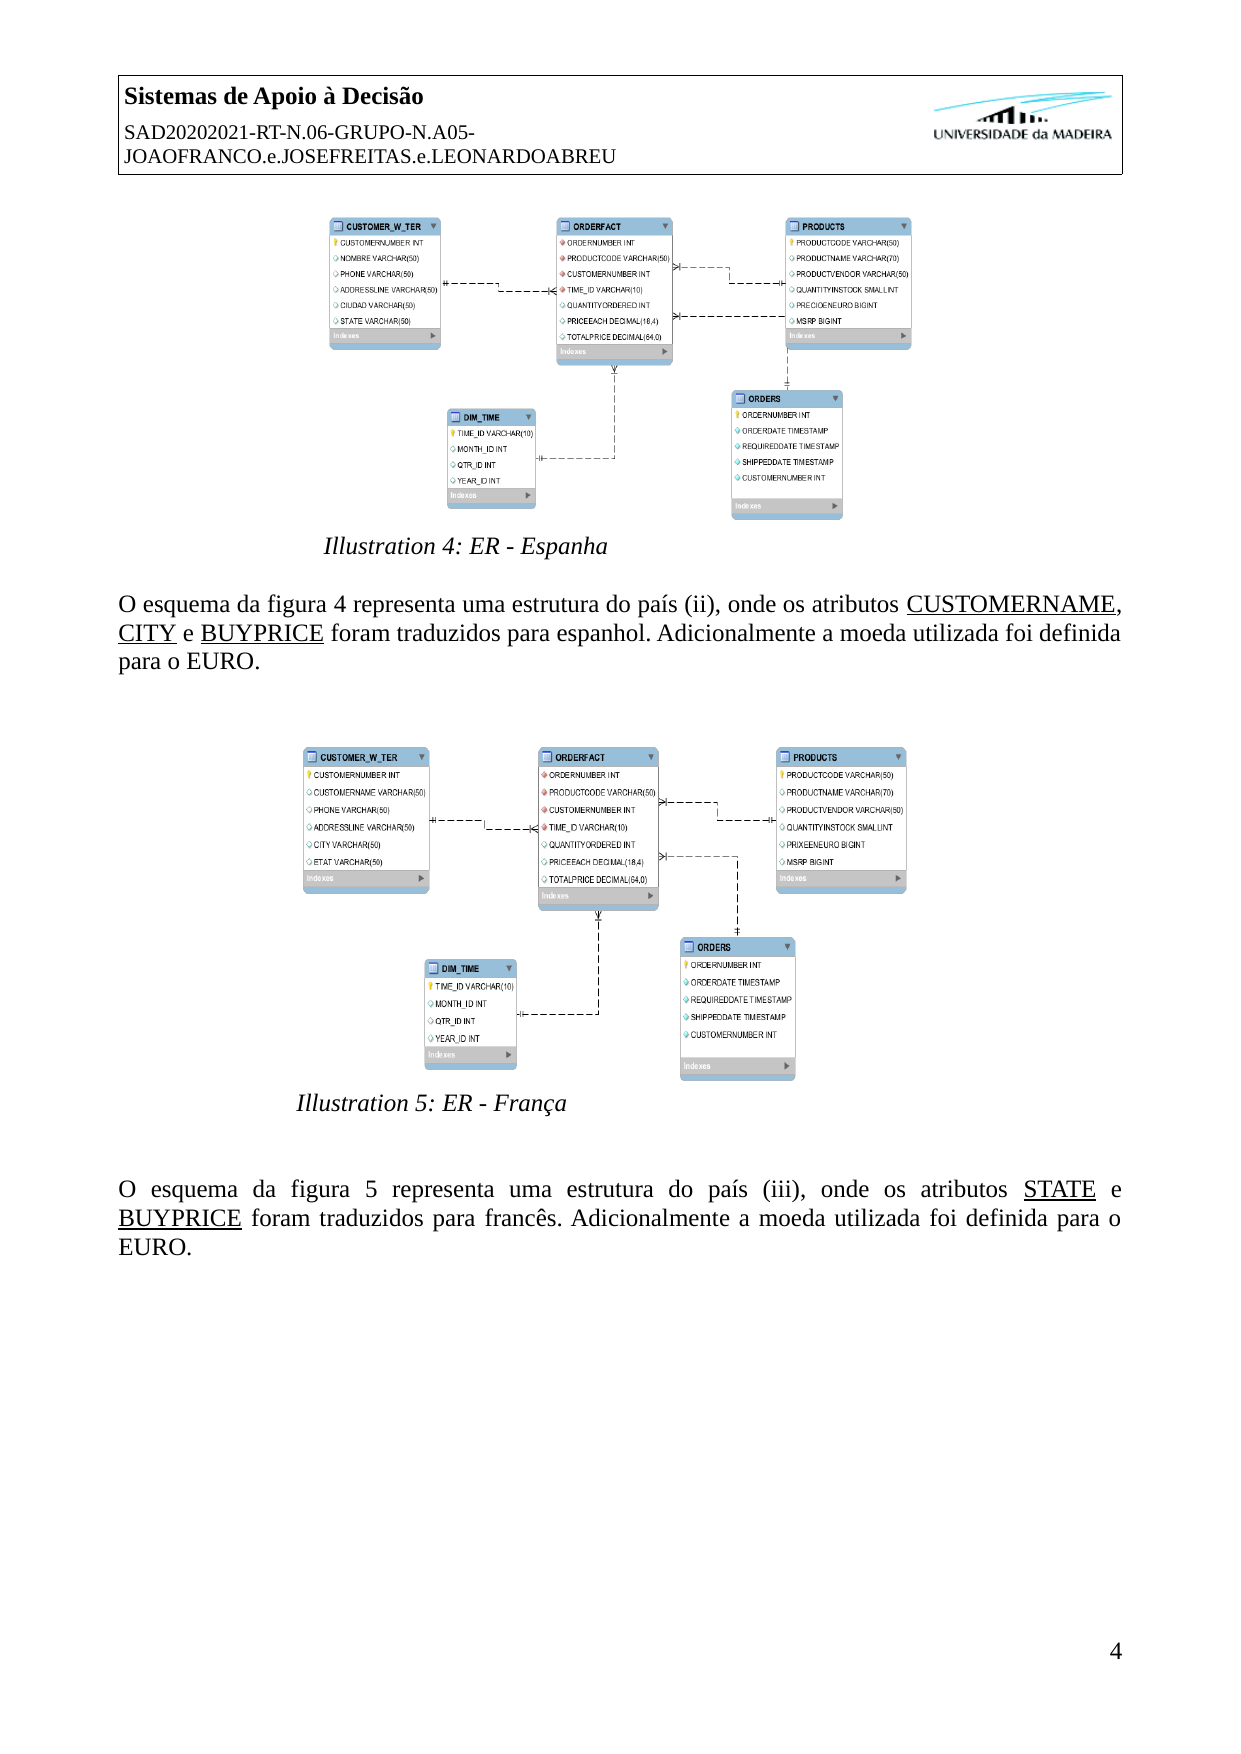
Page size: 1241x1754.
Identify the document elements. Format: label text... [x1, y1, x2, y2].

picture [296, 739, 912, 1088]
text O esquema da figura 4 representa uma estrutura do país (ii), onde os atributos CUSTOMERNAME, CITY e BUYPRICE foram traduzidos para espanhol. Adicionalmente a moeda utilizada foi definida para o EURO. [118, 589, 1122, 675]
text Illustration 4: ER - Espanha [323, 526, 917, 560]
picture [919, 80, 1120, 146]
text O esquema da figura 5 representa uma estrutura do país (iii), onde os atributos STATE e BUYPRICE foram traduzidos para francês. Adicionalmente a moeda utilizada foi definida para o EURO. [118, 1174, 1122, 1261]
picture [323, 210, 917, 526]
text Illustration 5: ER - França [296, 1088, 912, 1117]
